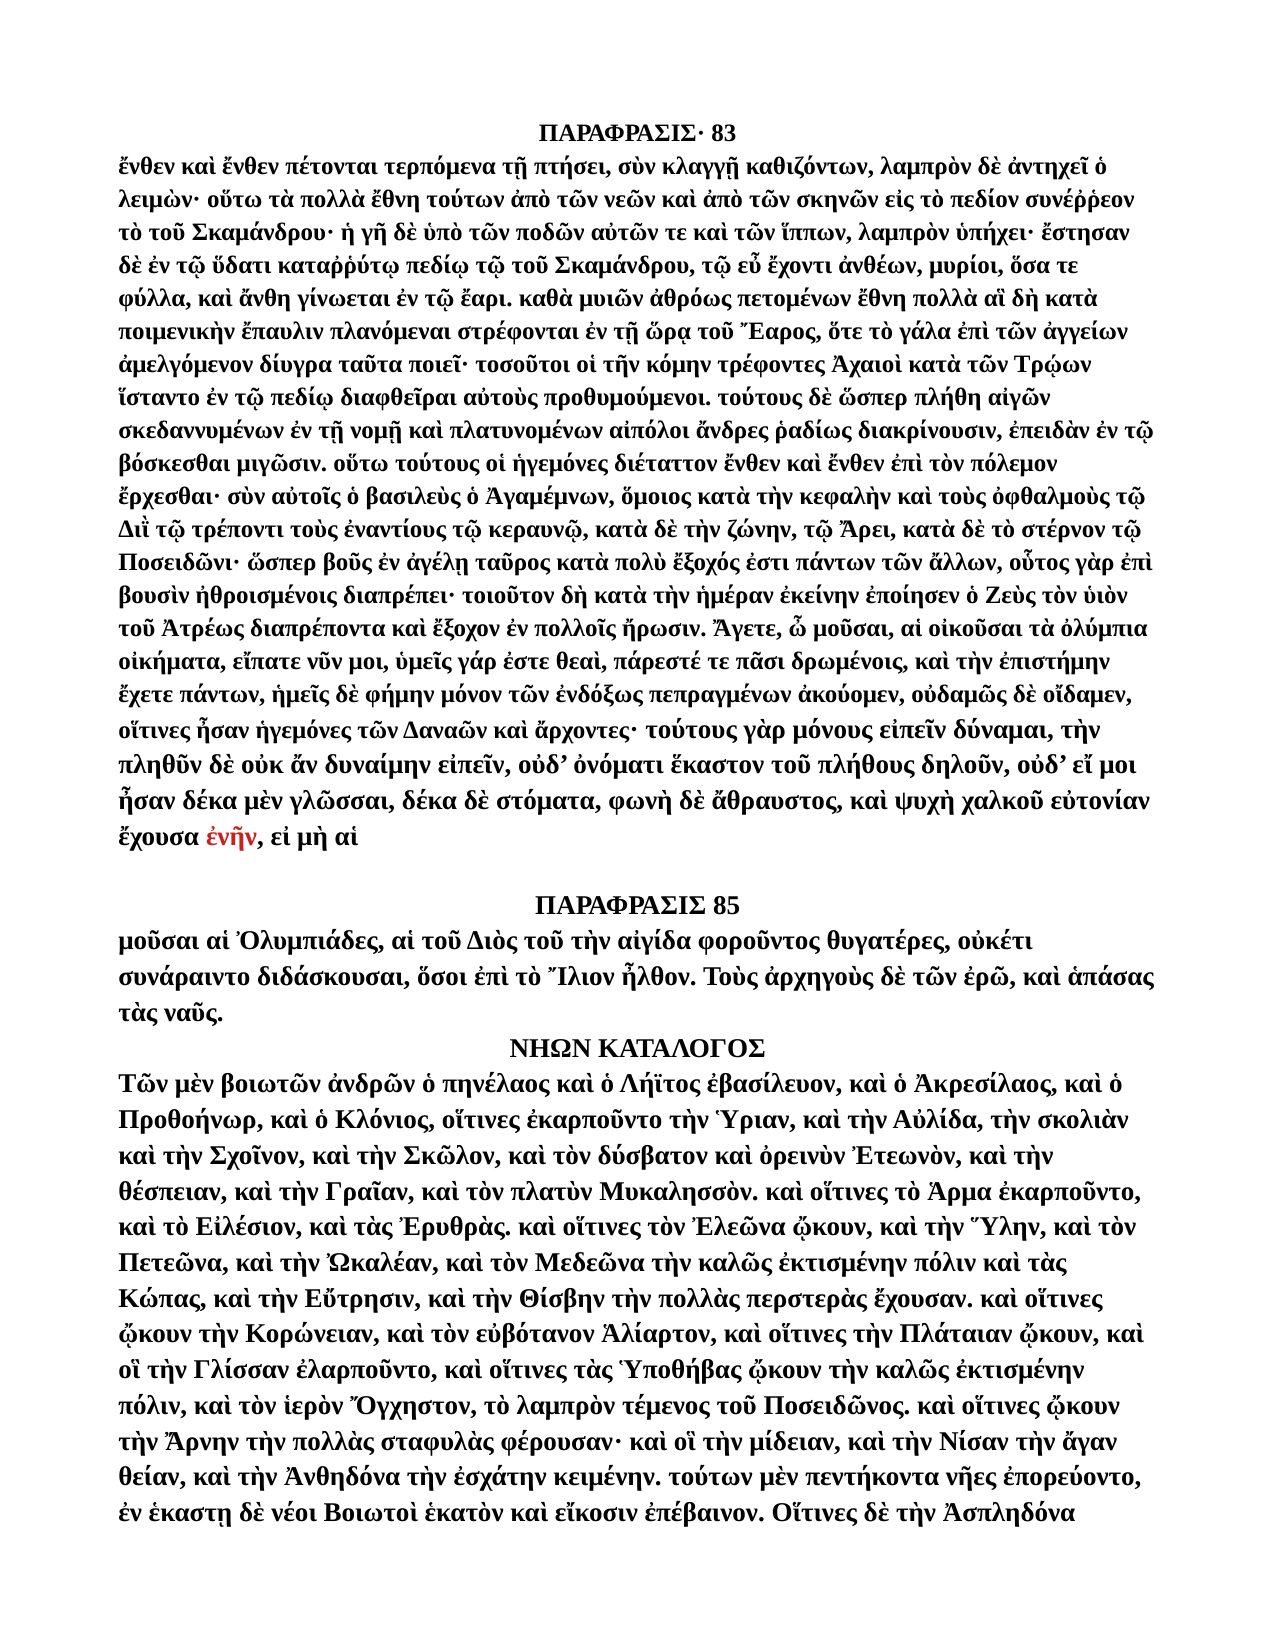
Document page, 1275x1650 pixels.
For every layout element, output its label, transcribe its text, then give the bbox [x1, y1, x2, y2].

text μοῦσαι αἱ Ὀλυμπιάδες, αἱ τοῦ Διὸς τοῦ τὴν αἰγίδα φοροῦντος θυγατέρες, οὐκέτι συνάραιντο διδάσκουσαι, ὅσοι ἐπὶ τὸ Ἴλιον ἦλθον. Τοὺς ἀρχηγοὺς δὲ τῶν ἐρῶ, καὶ ἁπάσας τὰς ναῦς. [118, 924, 1157, 1027]
text ΠΑΡΑΦΡΑΣΙΣ 85 [118, 889, 1157, 920]
text ἔνθεν καὶ ἔνθεν πέτονται τερπόμενα τῇ πτήσει, σὺν κλαγγῇ καθιζόντων, λαμπρὸν δὲ ἀντηχεῖ ὁ λειμὼν· οὕτω τὰ πολλὰ ἔθνη τούτων ἀπὸ τῶν νεῶν καὶ ἀπὸ τῶν σκηνῶν εἰς τὸ πεδίον συνέῤῥεον τὸ τοῦ Σκαμάνδρου· ἡ γῆ δὲ ὑπὸ τῶν ποδῶν αὐτῶν τε καὶ τῶν ἵππων, λαμπρὸν ὑπήχει· ἔστησαν δὲ ἐν τῷ ὕδατι καταῤῥύτῳ πεδίῳ τῷ τοῦ Σκαμάνδρου, τῷ εὖ ἔχοντι ἀνθέων, μυρίοι, ὅσα τε φύλλα, καὶ ἄνθη γίνωεται ἐν τῷ ἔαρι. καθὰ μυιῶν ἀθρόως πετομένων ἔθνη πολλὰ αἳ δὴ κατὰ ποιμενικὴν ἔπαυλιν πλανόμεναι στρέφονται ἐν τῇ ὥρᾳ τοῦ Ἔαρος, ὅτε τὸ γάλα ἐπὶ τῶν ἀγγείων ἀμελγόμενον δίυγρα ταῦτα ποιεῖ· τοσοῦτοι οἱ τῆν κόμην τρέφοντες Ἀχαιοὶ κατὰ τῶν Τρῴων ἵσταντο ἐν τῷ πεδίῳ διαφθεῖραι αὐτοὺς προθυμούμενοι. τούτους δὲ ὥσπερ πλήθη αἰγῶν σκεδαννυμένων ἐν τῇ νομῇ καὶ πλατυνομένων αἰπόλοι ἄνδρες ῥαδίως διακρίνουσιν, ἐπειδὰν ἐν τῷ βόσκεσθαι μιγῶσιν. οὕτω τούτους οἱ ἡγεμόνες διέταττον ἔνθεν καὶ ἔνθεν ἐπὶ τὸν πόλεμον ἔρχεσθαι· σὺν αὐτοῖς ὁ βασιλεὺς ὁ Ἀγαμέμνων, ὅμοιος κατὰ τὴν κεφαλὴν καὶ τοὺς ὀφθαλμοὺς τῷ Διῒ τῷ τρέποντι τοὺς ἐναντίους τῷ κεραυνῷ, κατὰ δὲ τὴν ζώνην, τῷ Ἄρει, κατὰ δὲ τὸ στέρνον τῷ Ποσειδῶνι· ὥσπερ βοῦς ἐν ἀγέλῃ ταῦρος κατὰ πολὺ ἔξοχός ἐστι πάντων τῶν ἄλλων, οὗτος γὰρ ἐπὶ βουσὶν ἠθροισμένοις διαπρέπει· τοιοῦτον δὴ κατὰ τὴν ἡμέραν ἐκείνην ἐποίησεν ὁ Ζεὺς τὸν ὑιὸν τοῦ Ἀτρέως διαπρέποντα καὶ ἔξοχον ἐν πολλοῖς ἤρωσιν. Ἄγετε, ὦ μοῦσαι, αἱ οἰκοῦσαι τὰ ὀλύμπια οἰκήματα, εἴπατε νῦν μοι, ὑμεῖς γάρ ἐστε θεαὶ, πάρεστέ τε πᾶσι δρωμένοις, καὶ τὴν ἐπιστήμην ἔχετε πάντων, ἡμεῖς δὲ φήμην μόνον τῶν ἐνδόξως πεπραγμένων ἀκούομεν, οὐδαμῶς δὲ οἴδαμεν, οἵτινες ἦσαν ἡγεμόνες τῶν Δαναῶν καὶ ἄρχοντες· τούτους γὰρ μόνους εἰπεῖν δύναμαι, τὴν πληθῦν δὲ οὐκ ἄν δυναίμην εἰπεῖν, οὐδ’ ὀνόματι ἕκαστον τοῦ πλήθους δηλοῦν, οὐδ’ εἴ μοι ἦσαν δέκα μὲν γλῶσσαι, δέκα δὲ στόματα, φωνὴ δὲ ἄθραυστος, καὶ ψυχὴ χαλκοῦ εὐτονίαν ἔχουσα ἐνῆν, εἰ μὴ αἱ [118, 151, 1157, 851]
text ΝΗΩΝ ΚΑΤΑΛΟΓΟΣ [118, 1032, 1157, 1063]
text Τῶν μὲν βοιωτῶν ἀνδρῶν ὁ πηνέλαος καὶ ὁ Λήϊτος ἐβασίλευον, καὶ ὁ Ἀκρεσίλαος, καὶ ὁ Προθοήνωρ, καὶ ὁ Κλόνιος, οἵτινες ἐκαρποῦντο τὴν Ὑριαν, καὶ τὴν Αὐλίδα, τὴν σκολιὰν καὶ τὴν Σχοῖνον, καὶ τὴν Σκῶλον, καὶ τὸν δύσβατον καὶ ὀρεινὺν Ἐτεωνὸν, καὶ τὴν θέσπειαν, καὶ τὴν Γραῖαν, καὶ τὸν πλατὺν Μυκαλησσὸν. καὶ οἵτινες τὸ Ἁρμα ἐκαρποῦντο, καὶ τὸ Εἰλέσιον, καὶ τὰς Ἐρυθρὰς. καὶ οἵτινες τὸν Ἐλεῶνα ᾤκουν, καὶ τὴν Ὕλην, καὶ τὸν Πετεῶνα, καὶ τὴν Ὠκαλέαν, καὶ τὸν Μεδεῶνα τὴν καλῶς ἐκτισμένην πόλιν καὶ τὰς Κώπας, καὶ τὴν Εὔτρησιν, καὶ τὴν Θίσβην τὴν πολλὰς περστερὰς ἔχουσαν. καὶ οἵτινες ᾤκουν τὴν Κορώνειαν, καὶ τὸν εὐβότανον Ἁλίαρτον, καὶ οἵτινες τὴν Πλάταιαν ᾤκουν, καὶ οἳ τὴν Γλίσσαν ἐλαρποῦντο, καὶ οἵτινες τὰς Ὑποθήβας ᾤκουν τὴν καλῶς ἐκτισμένην πόλιν, καὶ τὸν ἱερὸν Ὄγχηστον, τὸ λαμπρὸν τέμενος τοῦ Ποσειδῶνος. καὶ οἵτινες ᾤκουν τὴν Ἄρνην τὴν πολλὰς σταφυλὰς φέρουσαν· καὶ οἳ τὴν μίδειαν, καὶ τὴν Νίσαν τὴν ἄγαν θείαν, καὶ τὴν Ἀνθηδόνα τὴν ἐσχάτην κειμένην. τούτων μὲν πεντήκοντα νῆες ἐπορεύοντο, ἐν ἑκαστῃ δὲ νέοι Βοιωτοὶ ἑκατὸν καὶ εἴκοσιν ἐπέβαινον. Οἵτινες δὲ τὴν Ἀσπληδόνα [118, 1067, 1157, 1527]
text ΠΑΡΑΦΡΑΣΙΣ· 83 [118, 118, 1157, 147]
